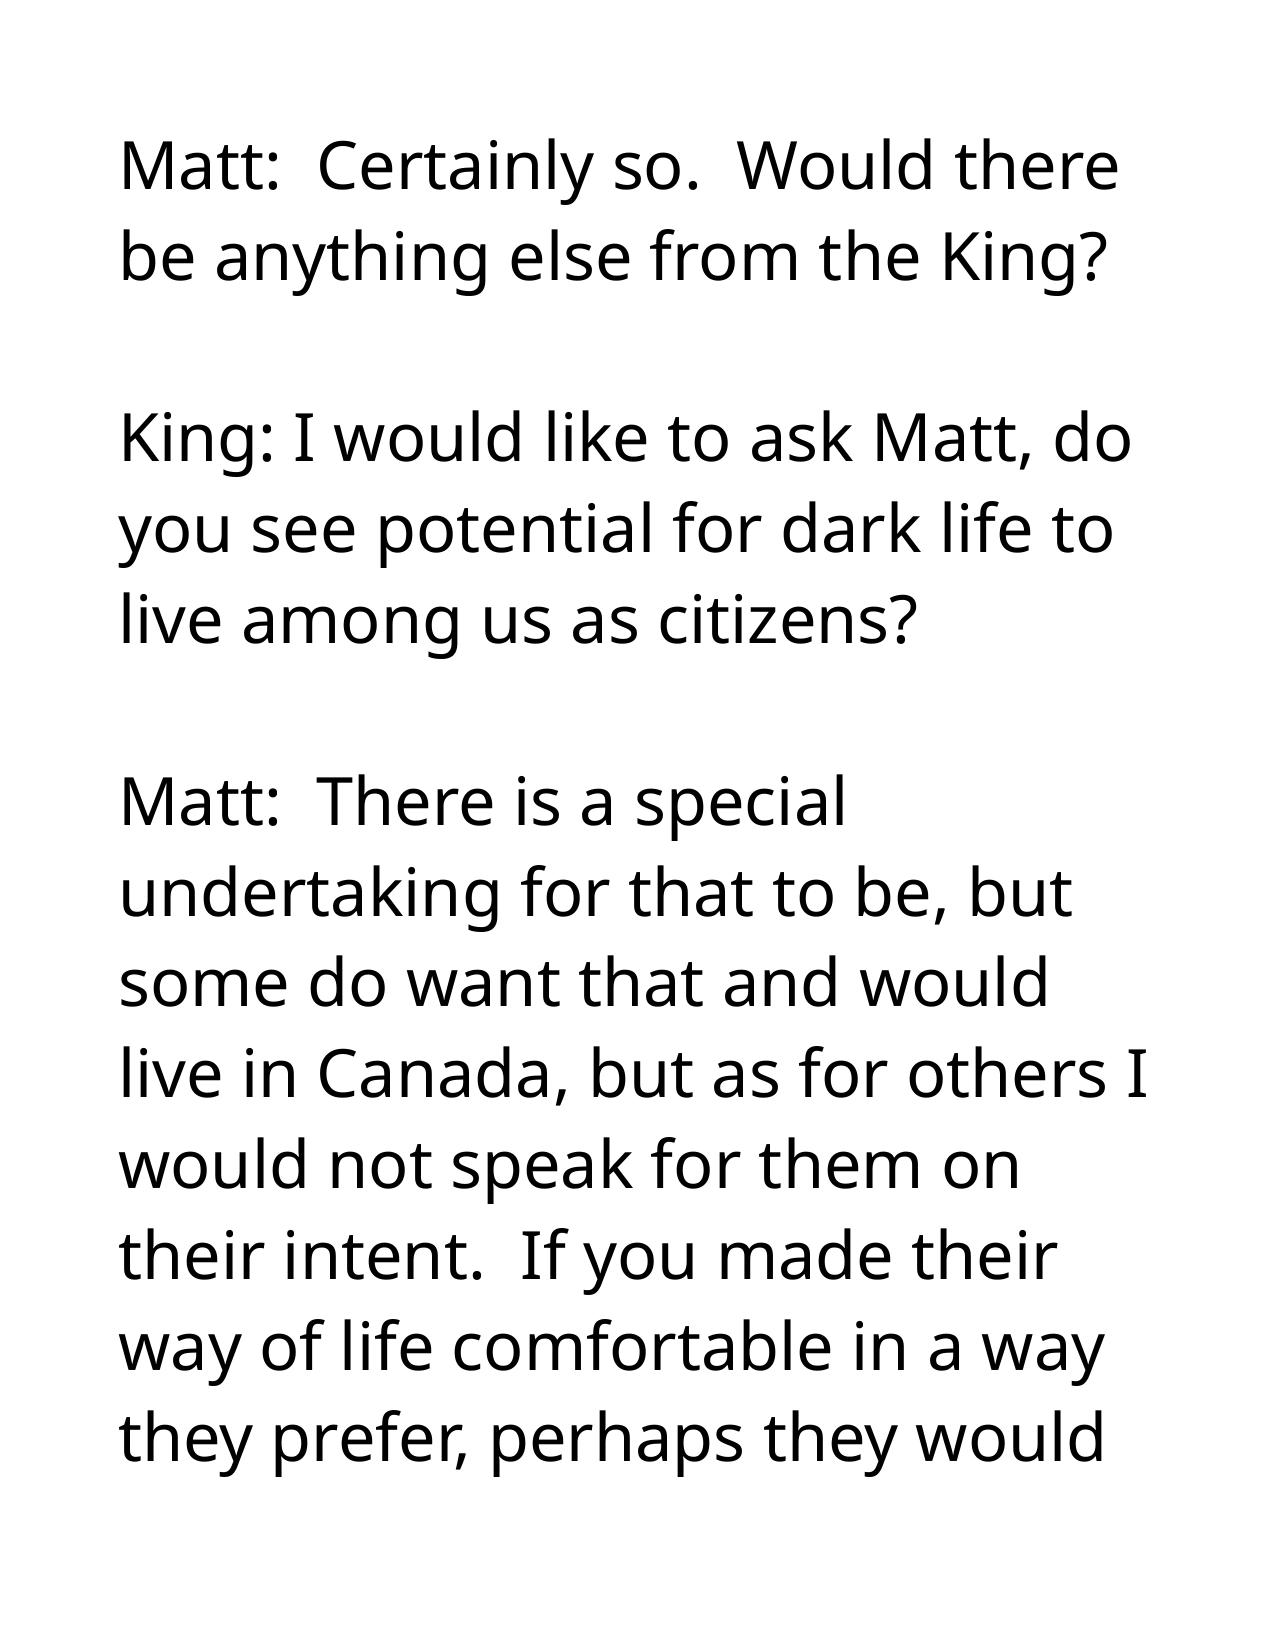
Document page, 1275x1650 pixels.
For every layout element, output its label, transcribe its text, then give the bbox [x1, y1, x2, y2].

text King: I would like to ask Matt, do you see potential for dark life to live among us as citizens? [118, 391, 1157, 663]
text Matt: Certainly so. Would there be anything else from the King? [118, 118, 1157, 300]
text Matt: There is a special undertaking for that to be, but some do want that and would live in Canada, but as for others I would not speak for them on their intent. If you made their way of life comfortable in a way they prefer, perhaps they would [118, 754, 1157, 1481]
